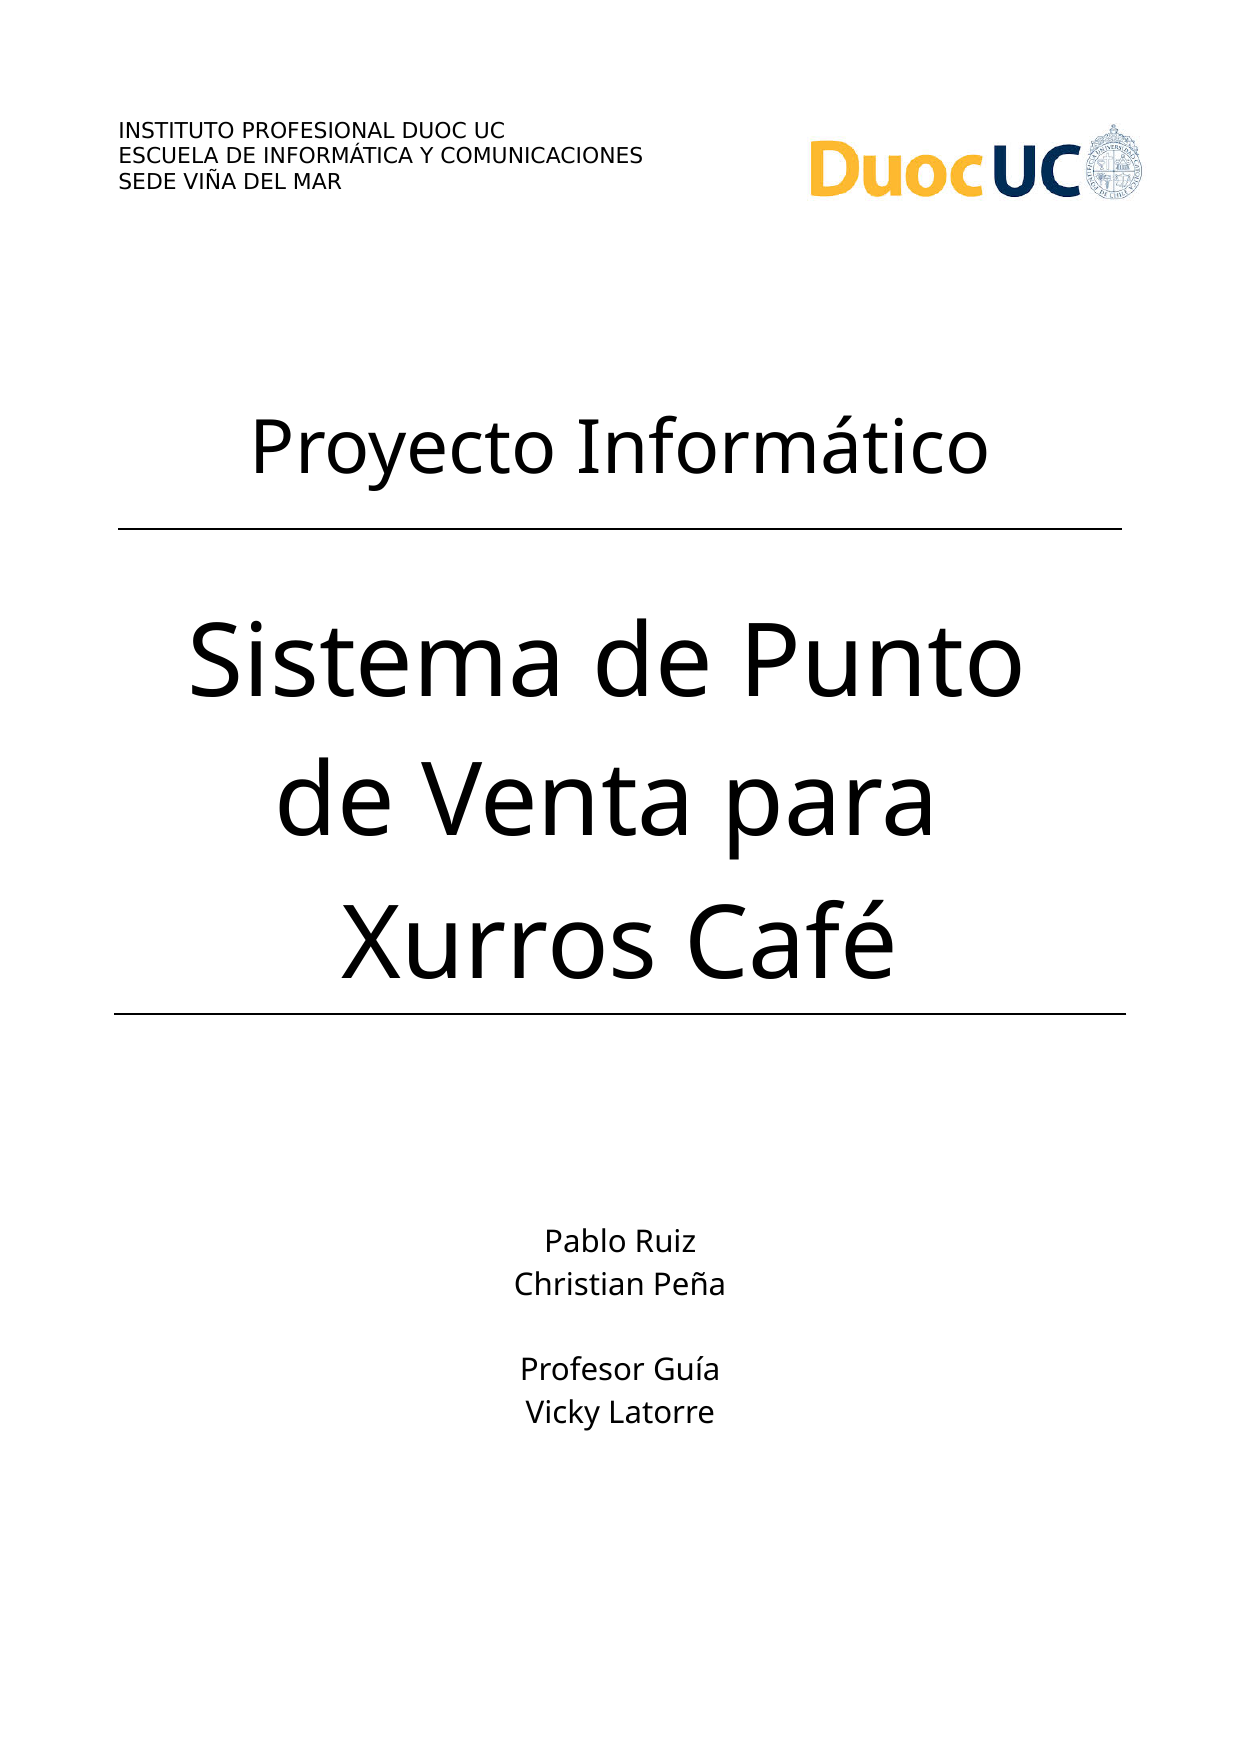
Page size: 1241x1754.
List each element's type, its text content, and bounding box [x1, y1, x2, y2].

picture [794, 120, 1154, 203]
text Sistema de Punto [118, 587, 1122, 726]
text de Venta para [118, 726, 1122, 865]
text Proyecto Informático [118, 393, 1122, 495]
text Profesor Guía [118, 1347, 1122, 1389]
text Christian Peña [118, 1262, 1122, 1304]
text Pablo Ruiz [118, 1219, 1122, 1262]
text Vicky Latorre [118, 1389, 1122, 1432]
text Xurros Café [114, 865, 1126, 1013]
